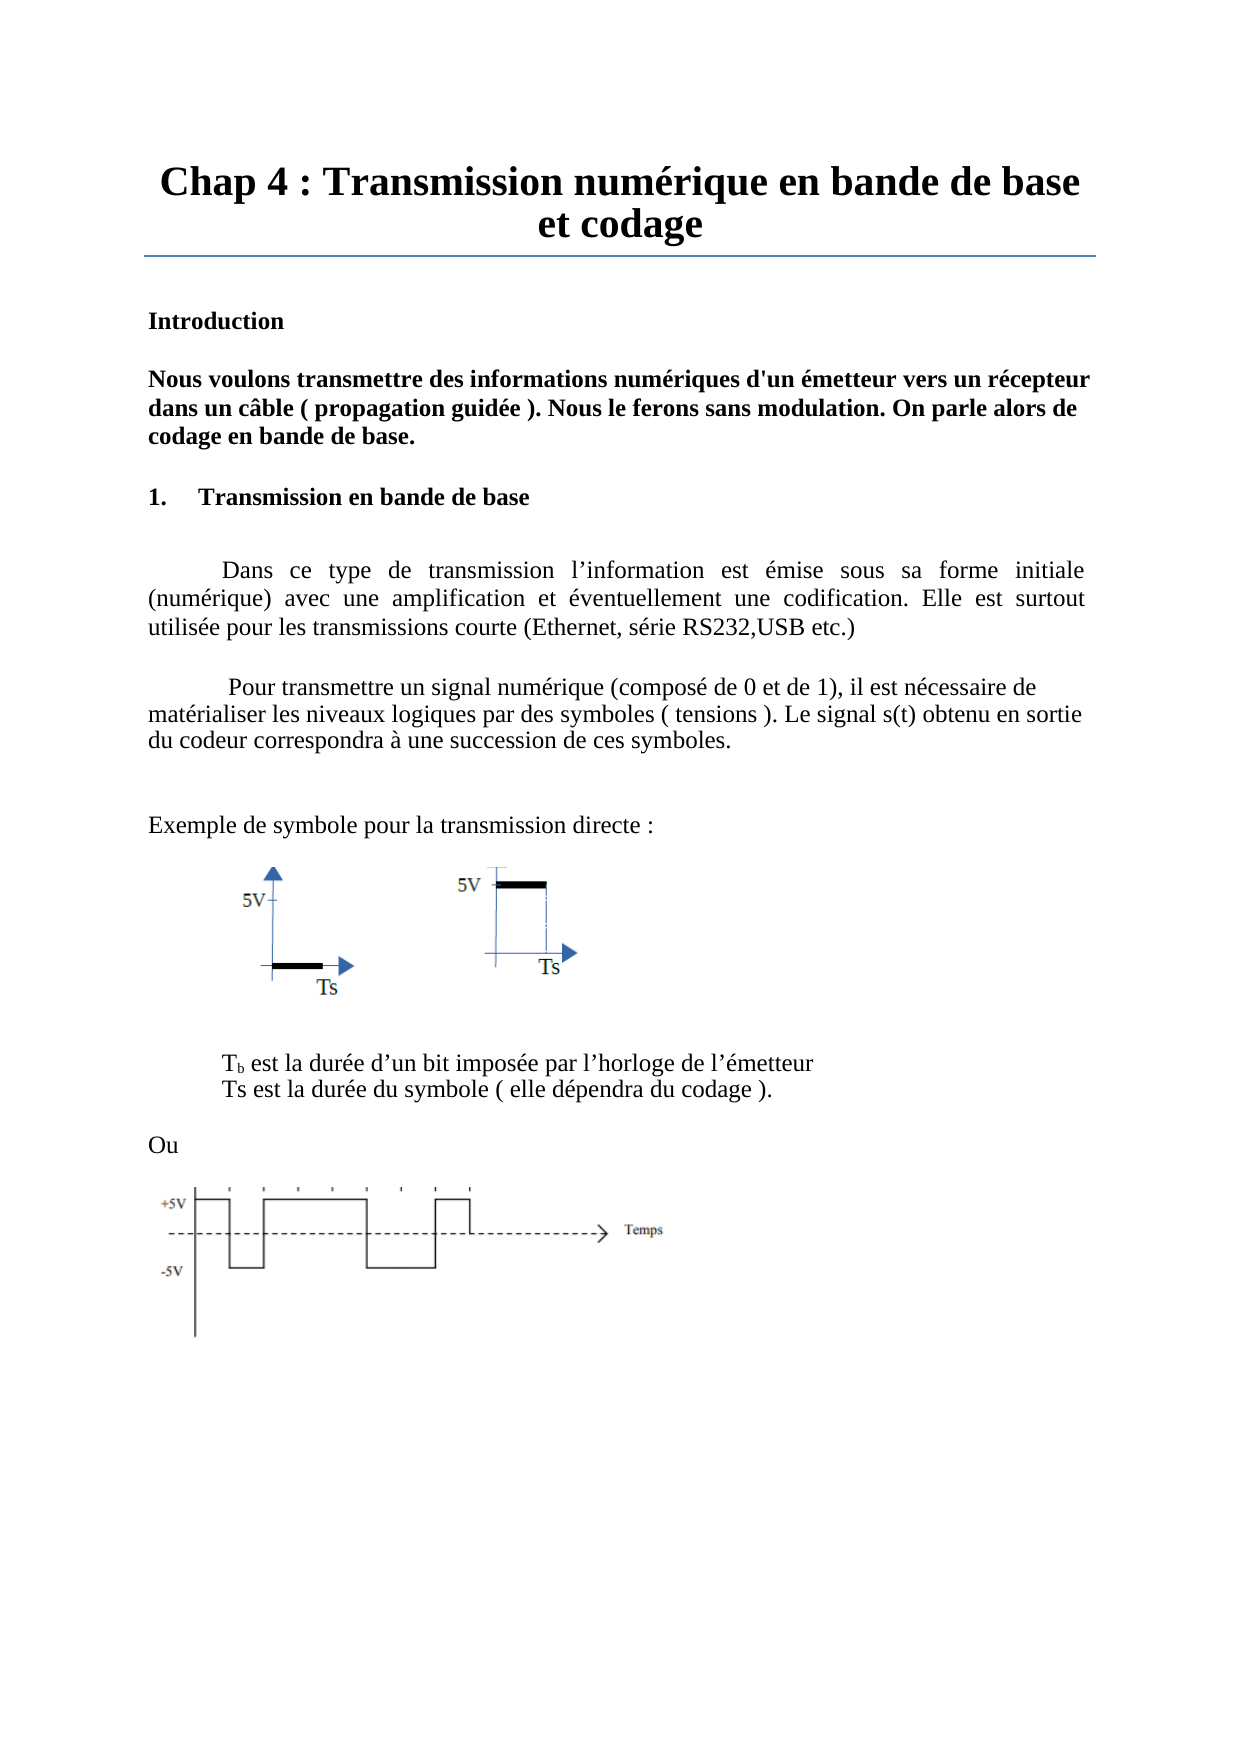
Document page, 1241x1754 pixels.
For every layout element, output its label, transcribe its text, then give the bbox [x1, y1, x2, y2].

text Exemple de symbole pour la transmission directe : [148, 812, 1092, 838]
text Chap 4 : Transmission numérique en bande de base et codage [148, 161, 1092, 246]
text Nous voulons transmettre des informations numériques d'un émetteur vers un récepteur [148, 364, 1092, 393]
text dans un câble ( propagation guidée ). Nous le ferons sans modulation. On parle alors de codage en bande de base. [148, 393, 1092, 450]
text Introduction [148, 306, 1092, 335]
text Dans ce type de transmission l’information est émise sous sa forme initiale (numérique) avec une amplification et éventuellement une codification. Elle est surtout utilisée pour les transmissions courte (Ethernet, série RS232,USB etc.) [148, 555, 1086, 641]
text Tb est la durée d’un bit imposée par l’horloge de l’émetteur [148, 1050, 1092, 1076]
text Pour transmettre un signal numérique (composé de 0 et de 1), il est nécessaire de matérialiser les niveaux logiques par des symboles ( tensions ). Le signal s(t) obtenu en sortie du codeur correspondra à une succession de ces symboles. [148, 674, 1092, 754]
text Ou [148, 1132, 1092, 1158]
picture [148, 1187, 683, 1351]
list Transmission en bande de base [148, 482, 1092, 511]
text Ts est la durée du symbole ( elle dépendra du codage ). [148, 1076, 1092, 1103]
picture [221, 867, 618, 1013]
